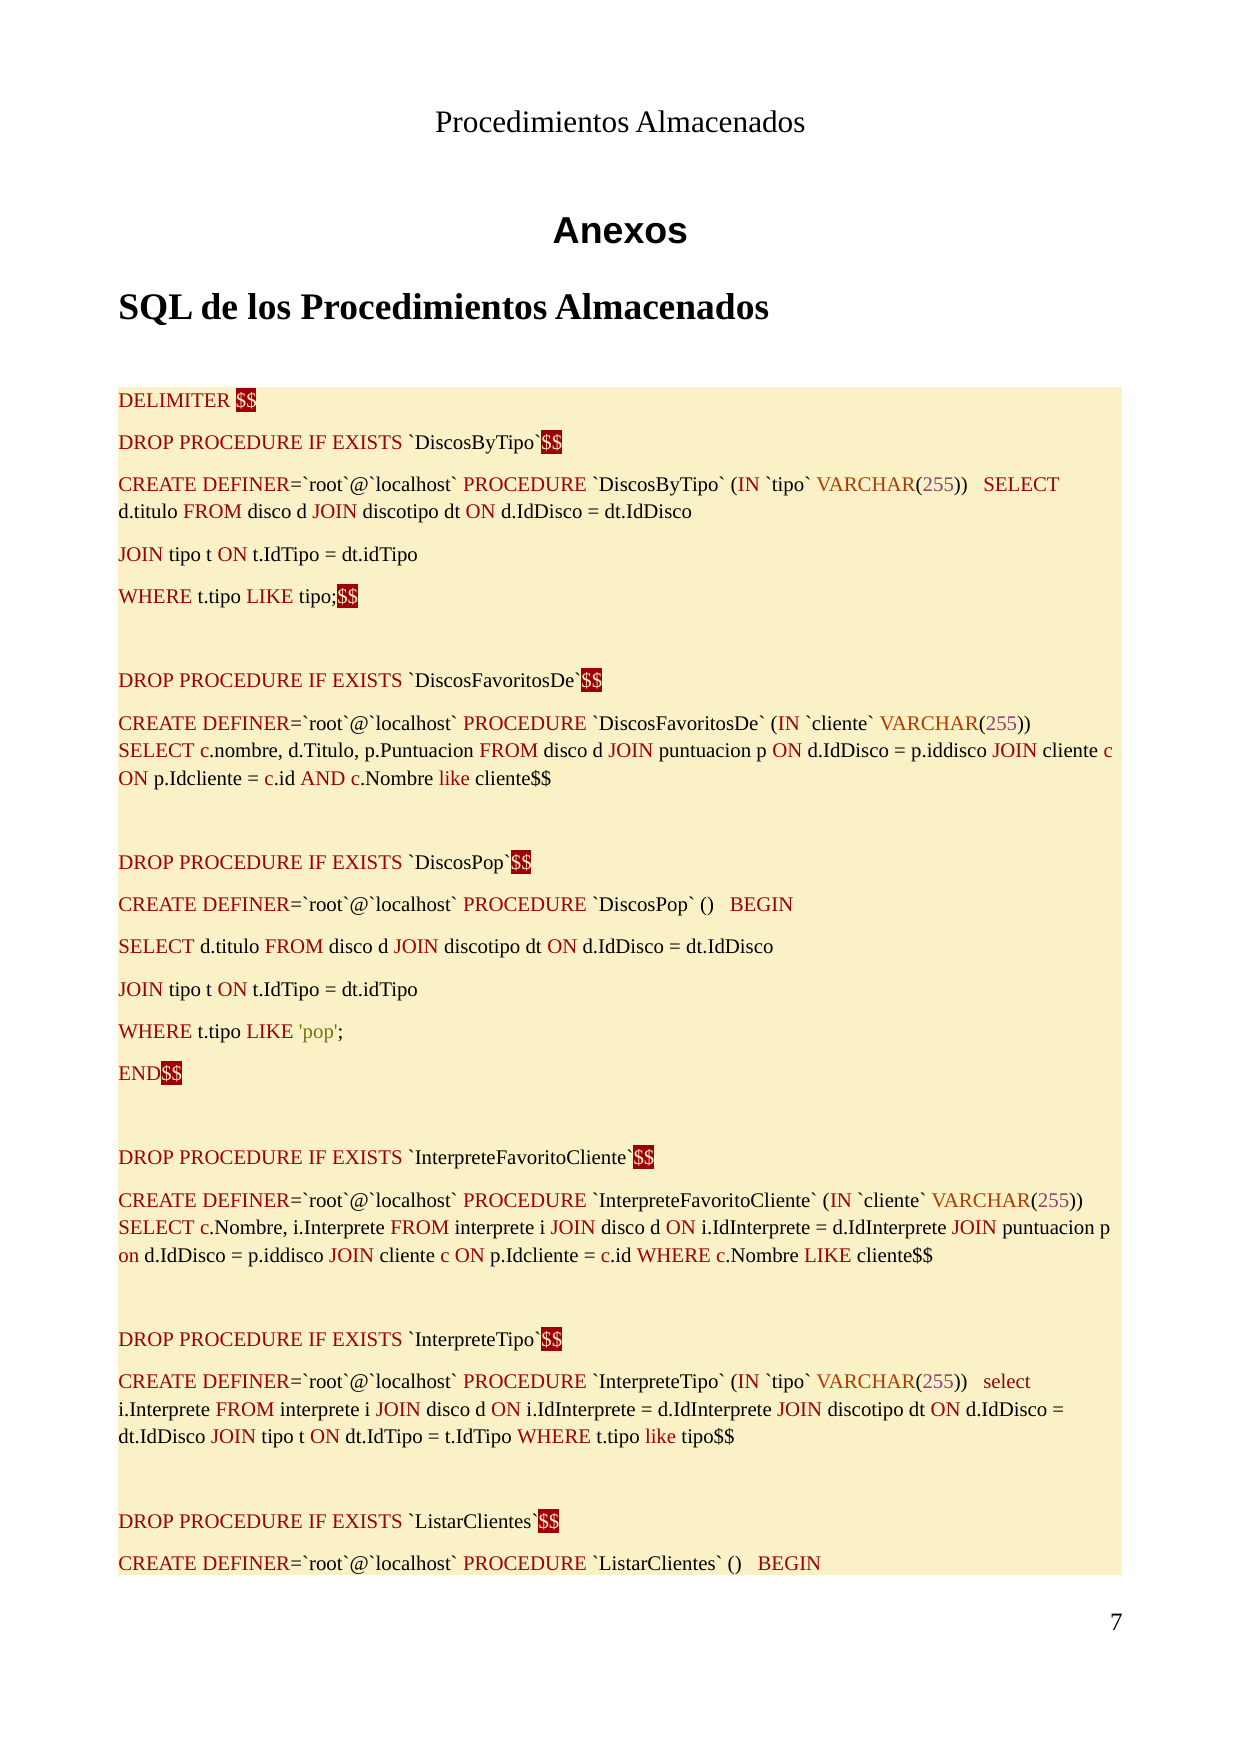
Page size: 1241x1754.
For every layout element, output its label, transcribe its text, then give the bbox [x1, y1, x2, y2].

text JOIN tipo t ON t.IdTipo = dt.idTipo [118, 977, 1122, 1001]
text JOIN tipo t ON t.IdTipo = dt.idTipo [118, 542, 1122, 566]
text DROP PROCEDURE IF EXISTS `DiscosPop`$$ [118, 850, 1122, 874]
text DROP PROCEDURE IF EXISTS `InterpreteTipo`$$ [118, 1327, 1122, 1351]
subtitle SQL de los Procedimientos Almacenados [118, 284, 1122, 327]
text DROP PROCEDURE IF EXISTS `ListarClientes`$$ [118, 1509, 1122, 1533]
text DROP PROCEDURE IF EXISTS `DiscosByTipo`$$ [118, 430, 1122, 454]
text SELECT d.titulo FROM disco d JOIN discotipo dt ON d.IdDisco = dt.IdDisco [118, 934, 1122, 958]
text CREATE DEFINER=`root`@`localhost` PROCEDURE `DiscosPop` () BEGIN [118, 892, 1122, 916]
text DROP PROCEDURE IF EXISTS `InterpreteFavoritoCliente`$$ [118, 1145, 1122, 1169]
text CREATE DEFINER=`root`@`localhost` PROCEDURE `DiscosByTipo` (IN `tipo` VARCHAR(255)) SELECT d.titulo FROM disco d JOIN discotipo dt ON d.IdDisco = dt.IdDisco [118, 472, 1122, 523]
text WHERE t.tipo LIKE tipo;$$ [118, 584, 1122, 608]
text CREATE DEFINER=`root`@`localhost` PROCEDURE `InterpreteFavoritoCliente` (IN `cliente` VARCHAR(255)) SELECT c.Nombre, i.Interprete FROM interprete i JOIN disco d ON i.IdInterprete = d.IdInterprete JOIN puntuacion p on d.IdDisco = p.iddisco JOIN cliente c ON p.Idcliente = c.id WHERE c.Nombre LIKE cliente$$ [118, 1187, 1122, 1267]
text CREATE DEFINER=`root`@`localhost` PROCEDURE `DiscosFavoritosDe` (IN `cliente` VARCHAR(255)) SELECT c.nombre, d.Titulo, p.Puntuacion FROM disco d JOIN puntuacion p ON d.IdDisco = p.iddisco JOIN cliente c ON p.Idcliente = c.id AND c.Nombre like cliente$$ [118, 710, 1122, 790]
subtitle Anexos [118, 208, 1122, 251]
text END$$ [118, 1061, 1122, 1085]
text CREATE DEFINER=`root`@`localhost` PROCEDURE `ListarClientes` () BEGIN [118, 1551, 1122, 1575]
text DELIMITER $$ [118, 387, 1122, 412]
text CREATE DEFINER=`root`@`localhost` PROCEDURE `InterpreteTipo` (IN `tipo` VARCHAR(255)) select i.Interprete FROM interprete i JOIN disco d ON i.IdInterprete = d.IdInterprete JOIN discotipo dt ON d.IdDisco = dt.IdDisco JOIN tipo t ON dt.IdTipo = t.IdTipo WHERE t.tipo like tipo$$ [118, 1369, 1122, 1448]
text DROP PROCEDURE IF EXISTS `DiscosFavoritosDe`$$ [118, 668, 1122, 692]
text WHERE t.tipo LIKE 'pop'; [118, 1019, 1122, 1043]
